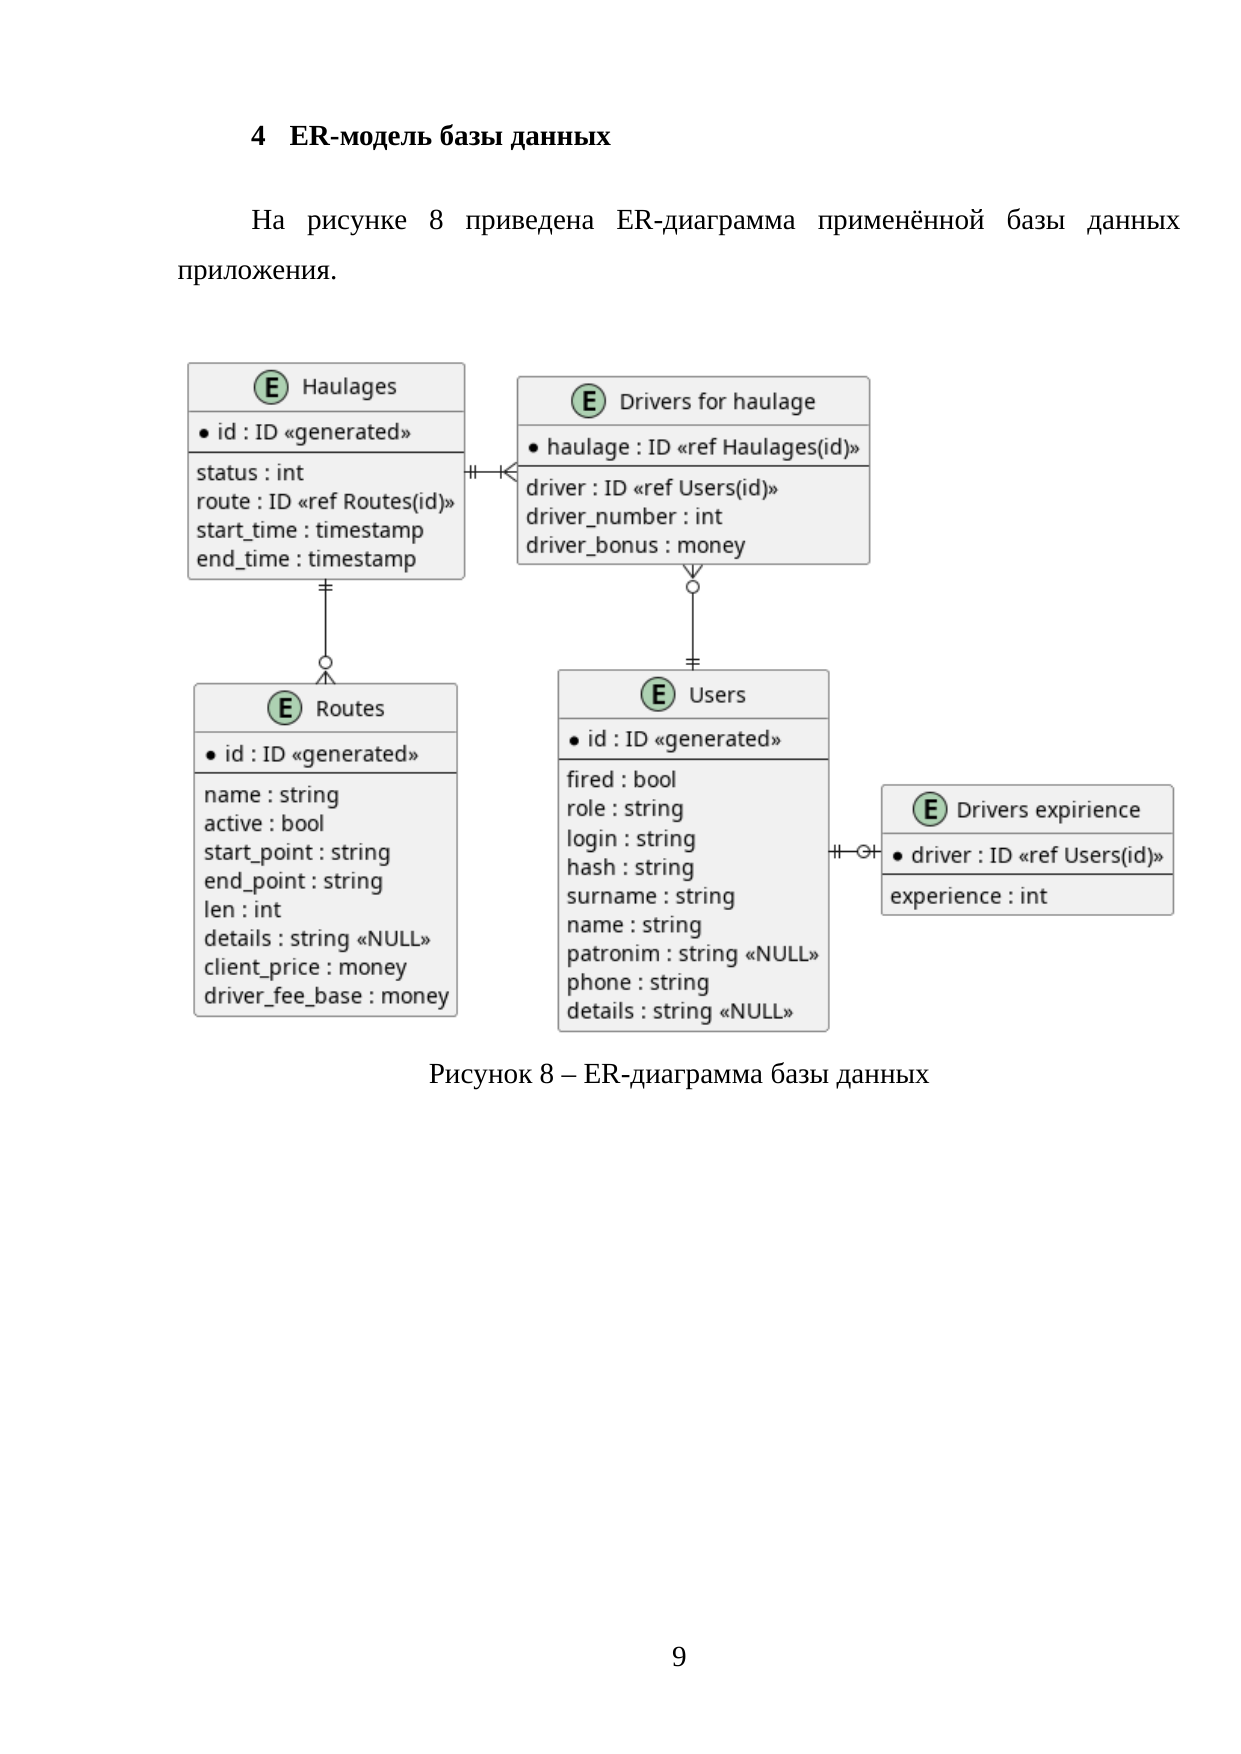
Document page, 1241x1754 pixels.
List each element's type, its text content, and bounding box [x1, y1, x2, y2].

picture [177, 352, 1182, 1040]
subtitle ER-модель базы данных [251, 118, 1181, 152]
list ER-диаграмма базы данных [177, 1056, 1181, 1090]
text На рисунке 8 приведена ER-диаграмма применённой базы данных приложения. [177, 202, 1181, 286]
